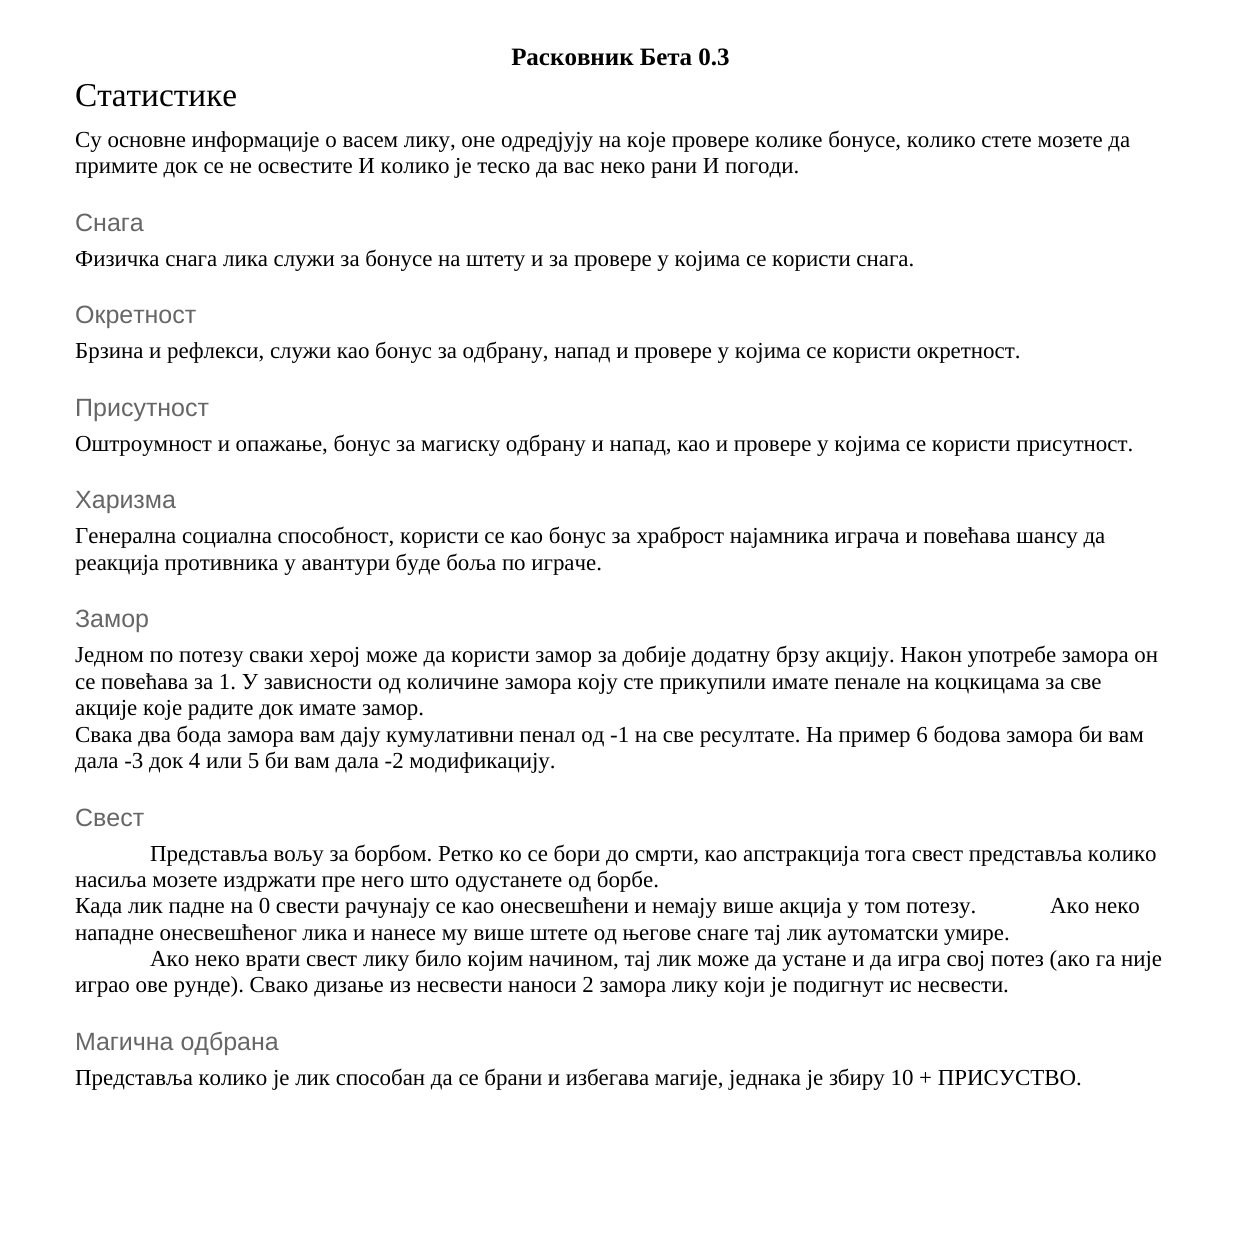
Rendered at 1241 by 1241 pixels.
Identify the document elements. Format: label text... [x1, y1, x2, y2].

text Када лик падне на 0 свести рачунају се као онесвешћени и немају више акција у том потезу. Ако неко нападне онесвешћеног лика и нанесе му више штете од његове снаге тај лик аутоматски умире. [75, 892, 1166, 945]
text Ако неко врати свест лику било којим начином, тај лик може да устане и да игра свој потез (ако га није играо ове рунде). Свако дизање из несвести наноси 2 замора лику који је подигнут ис несвести. [75, 945, 1166, 998]
subtitle Снага [75, 208, 1166, 236]
text Су основне информације о васем лику, оне одредјују на које провере колике бонусе, колико стете мозете да примите док се не освестите И колико је теско да вас неко рани И погоди. [75, 126, 1166, 178]
subtitle Замор [75, 604, 1166, 633]
text Генерална социална способност, користи се као бонус за храброст најамника играча и повећава шансу да реакција противника у авантури буде боља по играче. [75, 523, 1166, 575]
subtitle Присутност [75, 393, 1166, 422]
subtitle Харизма [75, 486, 1166, 514]
text Физичка снага лика служи за бонусе на штету и за провере у којима се користи снага. [75, 245, 1166, 271]
text Свака два бода замора вам дају кумулативни пенал од -1 на све ресултате. На пример 6 бодова замора би вам дала -3 док 4 или 5 би вам дала -2 модификацију. [75, 721, 1166, 773]
text Једном по потезу сваки херој може да користи замор за добије додатну брзу акцију. Након употребе замора он се повећава за 1. У зависности од количине замора коју сте прикупили имате пенале на коцкицама за све акције које радите док имате замор. [75, 642, 1166, 721]
subtitle Свест [75, 802, 1166, 831]
subtitle Статистике [75, 75, 1166, 113]
text Оштроумност и опажање, бонус за магиску одбрану и напад, као и провере у којима се користи присутност. [75, 430, 1166, 456]
subtitle Окретност [75, 300, 1166, 329]
subtitle Магична одбрана [75, 1027, 1166, 1056]
text Представља колико је лик способан да се брани и избегава магије, једнака је збиру 10 + ПРИСУСТВО. [75, 1064, 1166, 1090]
text Брзина и рефлекси, служи као бонус за одбрану, напад и провере у којима се користи окретност. [75, 337, 1166, 364]
text Представља вољу за борбом. Ретко ко се бори до смрти, као апстракција тога свест представља колико насиља мозете издржати пре него што одустанете од борбе. [75, 839, 1166, 892]
